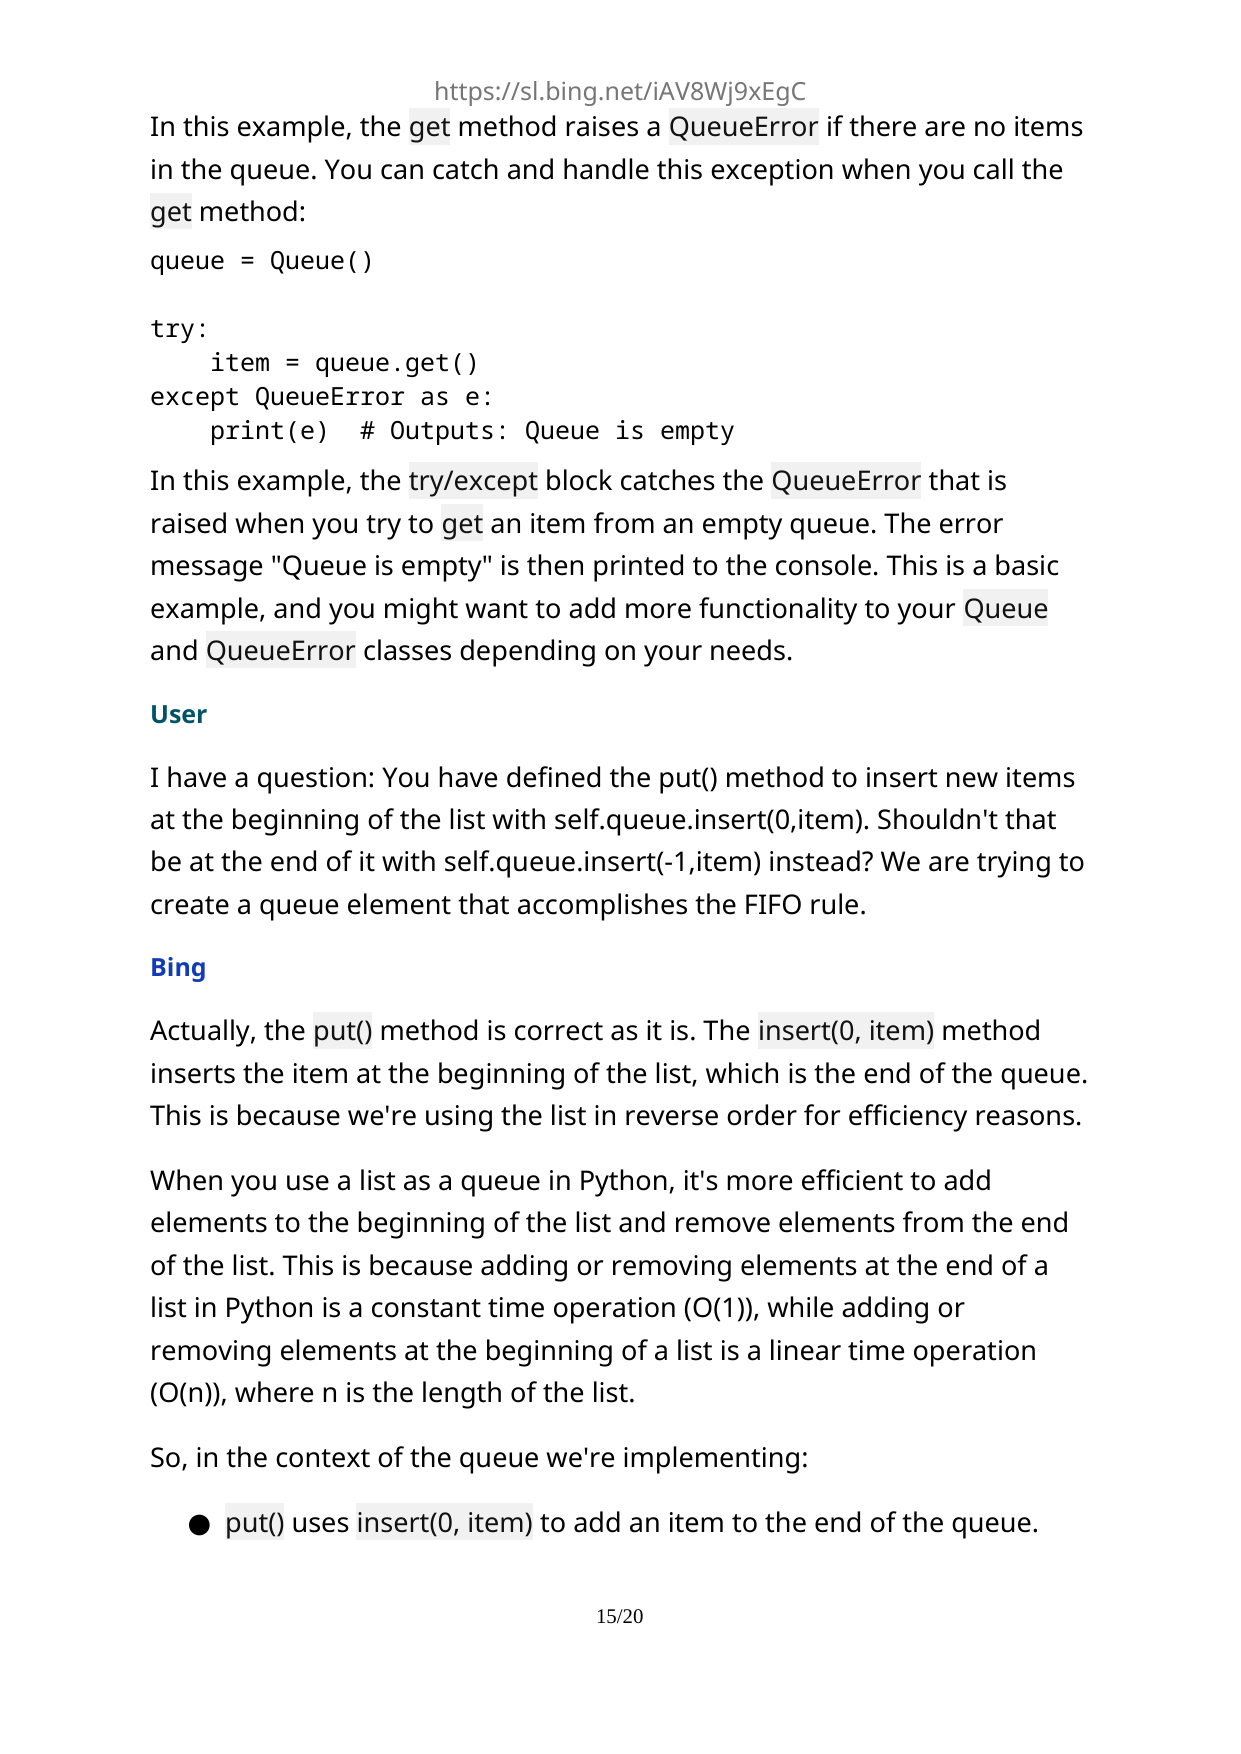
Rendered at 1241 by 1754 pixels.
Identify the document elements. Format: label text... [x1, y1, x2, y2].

text queue = Queue() [150, 242, 1090, 277]
subtitle Bing [150, 950, 1090, 984]
text When you use a list as a queue in Python, it's more efficient to add elements to the beginning of the list and remove elements from the end of the list. This is because adding or removing elements at the end of a list in Python is a constant time operation (O(1)), while adding or removing elements at the beginning of a list is a linear time operation (O(n)), where n is the length of the list. [150, 1161, 1090, 1410]
text Actually, the put() method is correct as it is. The insert(0, item) method inserts the item at the beginning of the list, which is the end of the queue. This is because we're using the list in reverse order for efficiency reasons. [150, 1012, 1090, 1133]
text except QueueError as e: [150, 379, 1090, 413]
list put() uses insert(0, item) to add an item to the end of the queue. [187, 1503, 1090, 1540]
text try: [150, 311, 1090, 345]
text I have a question: You have defined the put() method to insert new items at the beginning of the list with self.queue.insert(0,item). Shouldn't that be at the end of it with self.queue.insert(-1,item) instead? We are trying to create a queue element that accomplishes the FIFO rule. [150, 758, 1090, 922]
text In this example, the get method raises a QueueError if there are no items in the queue. You can catch and handle this exception when you call the get method: [150, 108, 1090, 229]
text item = queue.get() [150, 345, 1090, 379]
text So, in the context of the queue we're implementing: [150, 1438, 1090, 1475]
text In this example, the try/except block catches the QueueError that is raised when you try to get an item from an empty queue. The error message "Queue is empty" is then printed to the console. This is a basic example, and you might want to add more functionality to your Queue and QueueError classes depending on your needs. [150, 462, 1090, 668]
subtitle User [150, 696, 1090, 730]
text print(e) # Outputs: Queue is empty [150, 413, 1090, 447]
